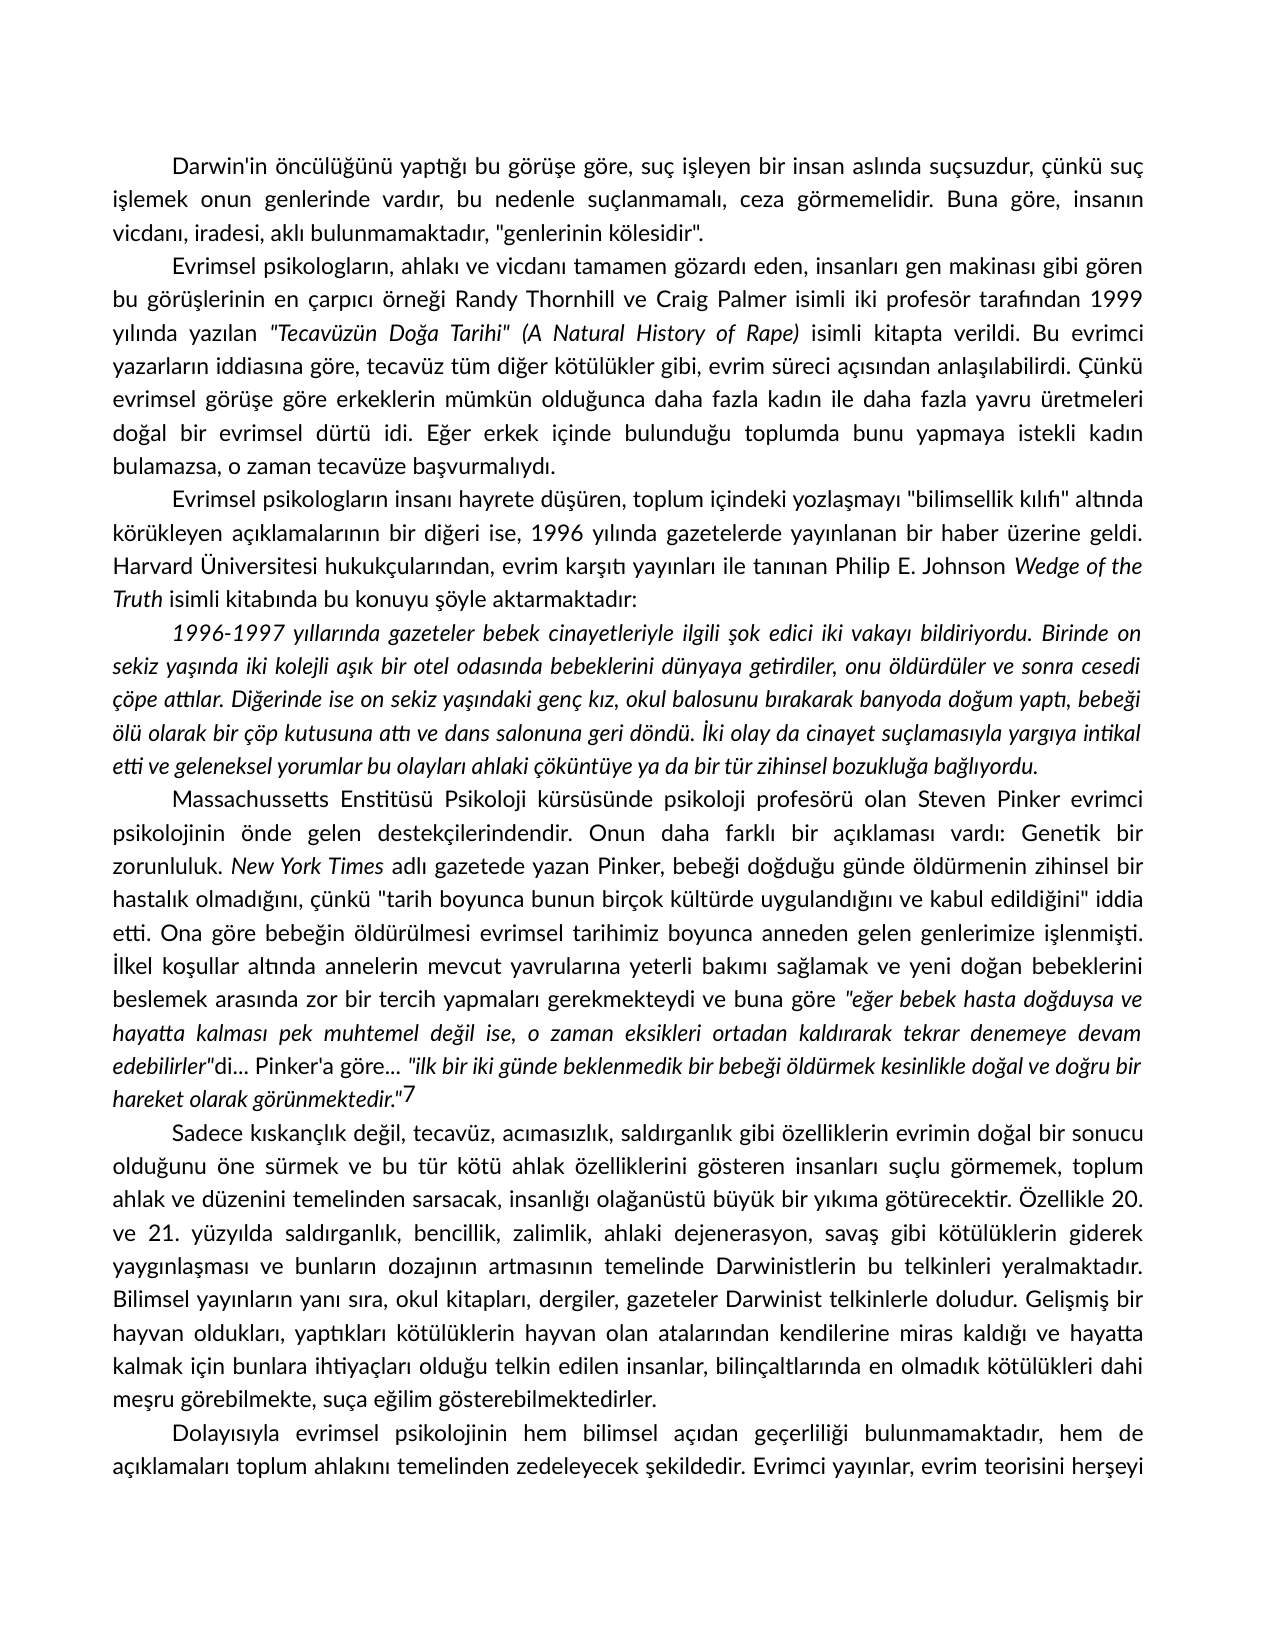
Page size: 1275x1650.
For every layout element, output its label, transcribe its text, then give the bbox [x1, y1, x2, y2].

text Darwin'in öncülüğünü yaptığı bu görüşe göre, suç işleyen bir insan aslında suçsuzdur, çünkü suç işlemek onun genlerinde vardır, bu nedenle suçlanmamalı, ceza görmemelidir. Buna göre, insanın vicdanı, iradesi, aklı bulunmamaktadır, "genlerinin kölesidir". [112, 148, 1145, 248]
text Sadece kıskançlık değil, tecavüz, acımasızlık, saldırganlık gibi özelliklerin evrimin doğal bir sonucu olduğunu öne sürmek ve bu tür kötü ahlak özelliklerini gösteren insanları suçlu görmemek, toplum ahlak ve düzenini temelinden sarsacak, insanlığı olağanüstü büyük bir yıkıma götürecektir. Özellikle 20. ve 21. yüzyılda saldırganlık, bencillik, zalimlik, ahlaki dejenerasyon, savaş gibi kötülüklerin giderek yaygınlaşması ve bunların dozajının artmasının temelinde Darwinistlerin bu telkinleri yeralmaktadır. Bilimsel yayınların yanı sıra, okul kitapları, dergiler, gazeteler Darwinist telkinlerle doludur. Gelişmiş bir hayvan oldukları, yaptıkları kötülüklerin hayvan olan atalarından kendilerine miras kaldığı ve hayatta kalmak için bunlara ihtiyaçları olduğu telkin edilen insanlar, bilinçaltlarında en olmadık kötülükleri dahi meşru görebilmekte, suça eğilim gösterebilmektedirler. [112, 1114, 1145, 1414]
text Massachussetts Enstitüsü Psikoloji kürsüsünde psikoloji profesörü olan Steven Pinker evrimci psikolojinin önde gelen destekçilerindendir. Onun daha farklı bir açıklaması vardı: Genetik bir zorunluluk. New York Times adlı gazetede yazan Pinker, bebeği doğduğu günde öldürmenin zihinsel bir hastalık olmadığını, çünkü "tarih boyunca bunun birçok kültürde uygulandığını ve kabul edildiğini" iddia etti. Ona göre bebeğin öldürülmesi evrimsel tarihimiz boyunca anneden gelen genlerimize işlenmişti. İlkel koşullar altında annelerin mevcut yavrularına yeterli bakımı sağlamak ve yeni doğan bebeklerini beslemek arasında zor bir tercih yapmaları gerekmekteydi ve buna göre "eğer bebek hasta doğduysa ve hayatta kalması pek muhtemel değil ise, o zaman eksikleri ortadan kaldırarak tekrar denemeye devam edebilirler"di... Pinker'a göre... "ilk bir iki günde beklenmedik bir bebeği öldürmek kesinlikle doğal ve doğru bir hareket olarak görünmektedir."7 [112, 781, 1145, 1114]
text Evrimsel psikologların, ahlakı ve vicdanı tamamen gözardı eden, insanları gen makinası gibi gören bu görüşlerinin en çarpıcı örneği Randy Thornhill ve Craig Palmer isimli iki profesör tarafından 1999 yılında yazılan "Tecavüzün Doğa Tarihi" (A Natural History of Rape) isimli kitapta verildi. Bu evrimci yazarların iddiasına göre, tecavüz tüm diğer kötülükler gibi, evrim süreci açısından anlaşılabilirdi. Çünkü evrimsel görüşe göre erkeklerin mümkün olduğunca daha fazla kadın ile daha fazla yavru üretmeleri doğal bir evrimsel dürtü idi. Eğer erkek içinde bulunduğu toplumda bunu yapmaya istekli kadın bulamazsa, o zaman tecavüze başvurmalıydı. [112, 248, 1145, 481]
text 1996-1997 yıllarında gazeteler bebek cinayetleriyle ilgili şok edici iki vakayı bildiriyordu. Birinde on sekiz yaşında iki kolejli aşık bir otel odasında bebeklerini dünyaya getirdiler, onu öldürdüler ve sonra cesedi çöpe attılar. Diğerinde ise on sekiz yaşındaki genç kız, okul balosunu bırakarak banyoda doğum yaptı, bebeği ölü olarak bir çöp kutusuna attı ve dans salonuna geri döndü. İki olay da cinayet suçlamasıyla yargıya intikal etti ve geleneksel yorumlar bu olayları ahlaki çöküntüye ya da bir tür zihinsel bozukluğa bağlıyordu. [112, 614, 1145, 781]
text Evrimsel psikologların insanı hayrete düşüren, toplum içindeki yozlaşmayı "bilimsellik kılıfı" altında körükleyen açıklamalarının bir diğeri ise, 1996 yılında gazetelerde yayınlanan bir haber üzerine geldi. Harvard Üniversitesi hukukçularından, evrim karşıtı yayınları ile tanınan Philip E. Johnson Wedge of the Truth isimli kitabında bu konuyu şöyle aktarmaktadır: [112, 481, 1145, 614]
text Dolayısıyla evrimsel psikolojinin hem bilimsel açıdan geçerliliği bulunmamaktadır, hem de açıklamaları toplum ahlakını temelinden zedeleyecek şekildedir. Evrimci yayınlar, evrim teorisini herşeyi [112, 1414, 1145, 1481]
